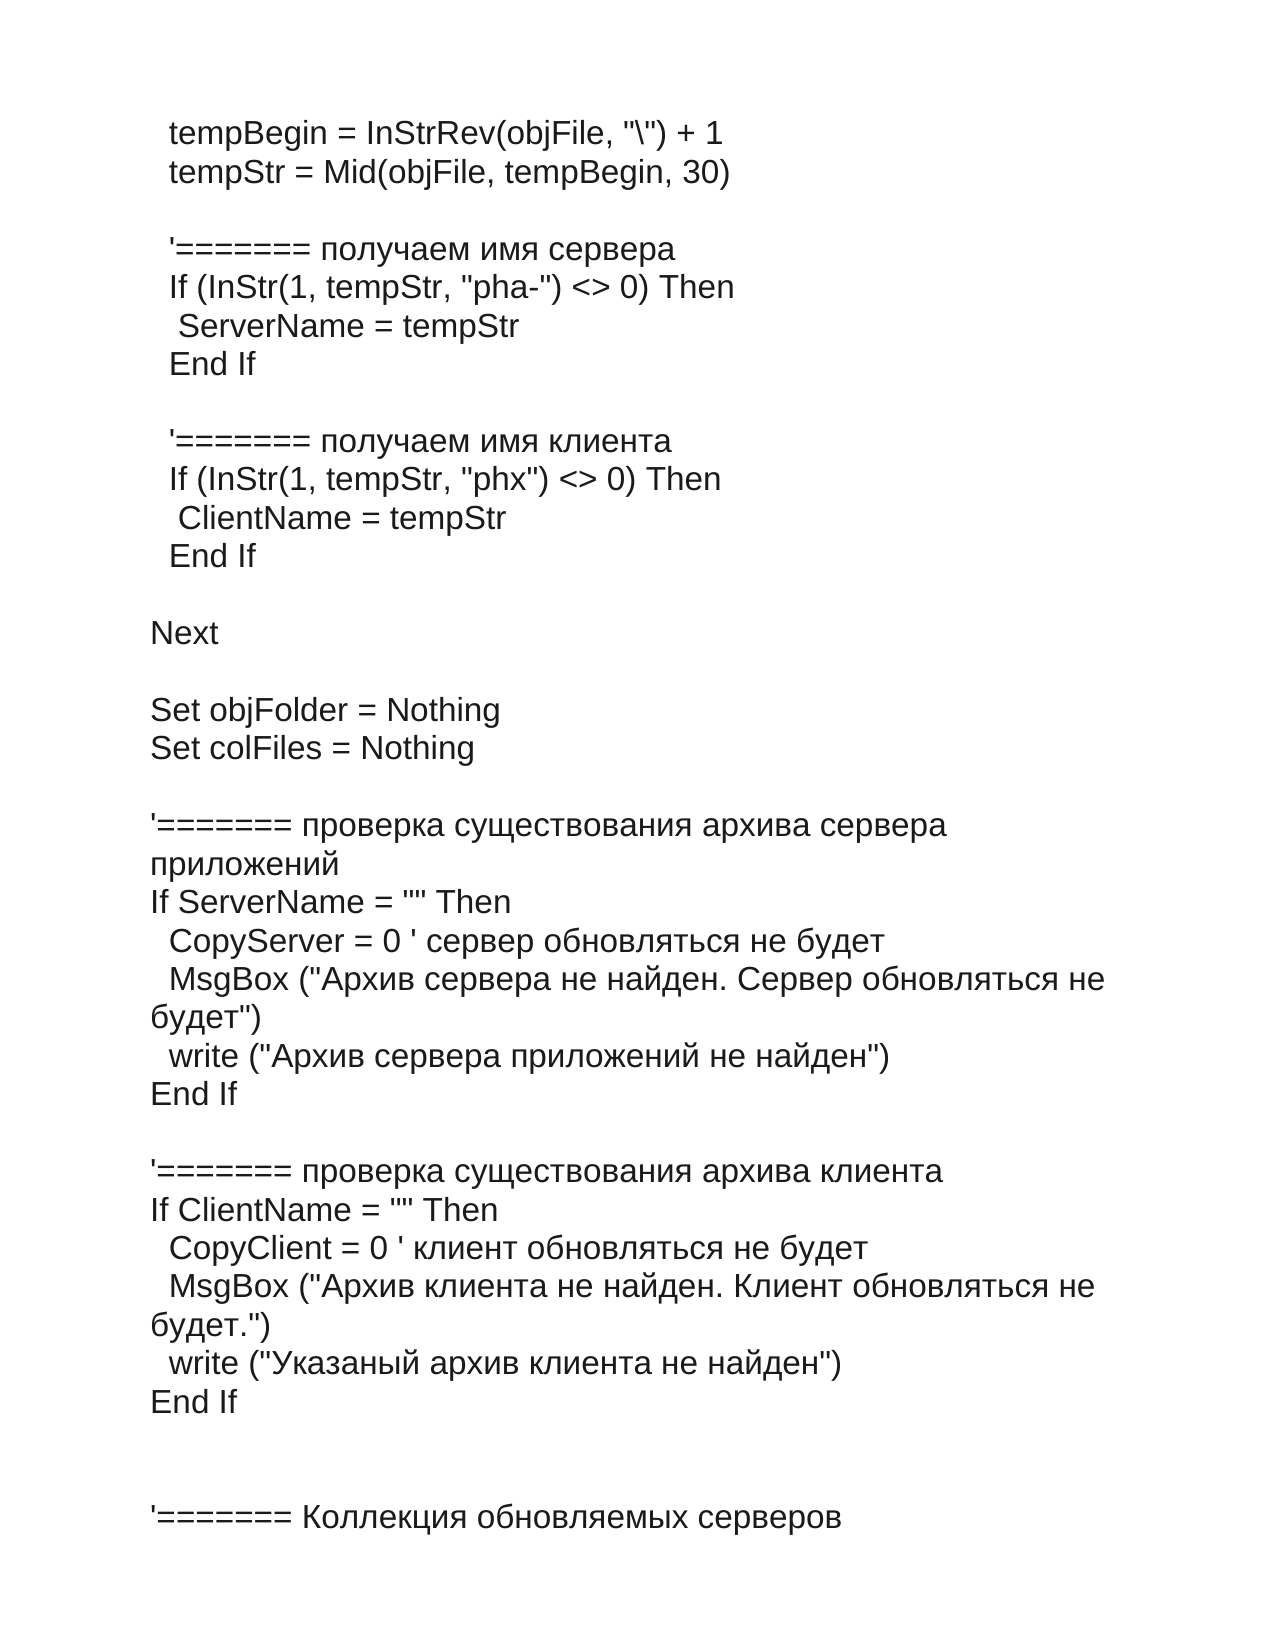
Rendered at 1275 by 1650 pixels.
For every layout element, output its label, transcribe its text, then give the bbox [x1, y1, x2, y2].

text Set objFolder = Nothing [150, 690, 1125, 728]
text End If [150, 344, 1125, 382]
text '======= получаем имя сервера [150, 229, 1125, 267]
text MsgBox ("Архив клиента не найден. Клиент обновляться не будет.") [150, 1267, 1125, 1343]
text Next [150, 613, 1125, 652]
text If (InStr(1, tempStr, "phx") <> 0) Then [150, 459, 1125, 498]
text MsgBox ("Архив сервера не найден. Сервер обновляться не будет") [150, 959, 1125, 1036]
text CopyServer = 0 ' сервер обновляться не будет [150, 921, 1125, 959]
text '======= проверка существования архива клиента [150, 1151, 1125, 1190]
text If ClientName = "" Then [150, 1190, 1125, 1228]
text End If [150, 1382, 1125, 1420]
text write ("Указаный архив клиента не найден") [150, 1343, 1125, 1382]
text tempStr = Mid(objFile, tempBegin, 30) [150, 152, 1125, 190]
text write ("Архив сервера приложений не найден") [150, 1036, 1125, 1074]
text tempBegin = InStrRev(objFile, "\") + 1 [150, 113, 1125, 152]
text '======= получаем имя клиента [150, 421, 1125, 459]
text If ServerName = "" Then [150, 882, 1125, 921]
text ServerName = tempStr [150, 306, 1125, 344]
text '======= проверка существования архива сервера приложений [150, 805, 1125, 882]
text End If [150, 1074, 1125, 1113]
text CopyClient = 0 ' клиент обновляться не будет [150, 1228, 1125, 1267]
text ClientName = tempStr [150, 498, 1125, 536]
text '======= Коллекция обновляемых серверов [150, 1497, 1125, 1536]
text If (InStr(1, tempStr, "pha-") <> 0) Then [150, 267, 1125, 306]
text Set colFiles = Nothing [150, 728, 1125, 767]
text End If [150, 536, 1125, 575]
